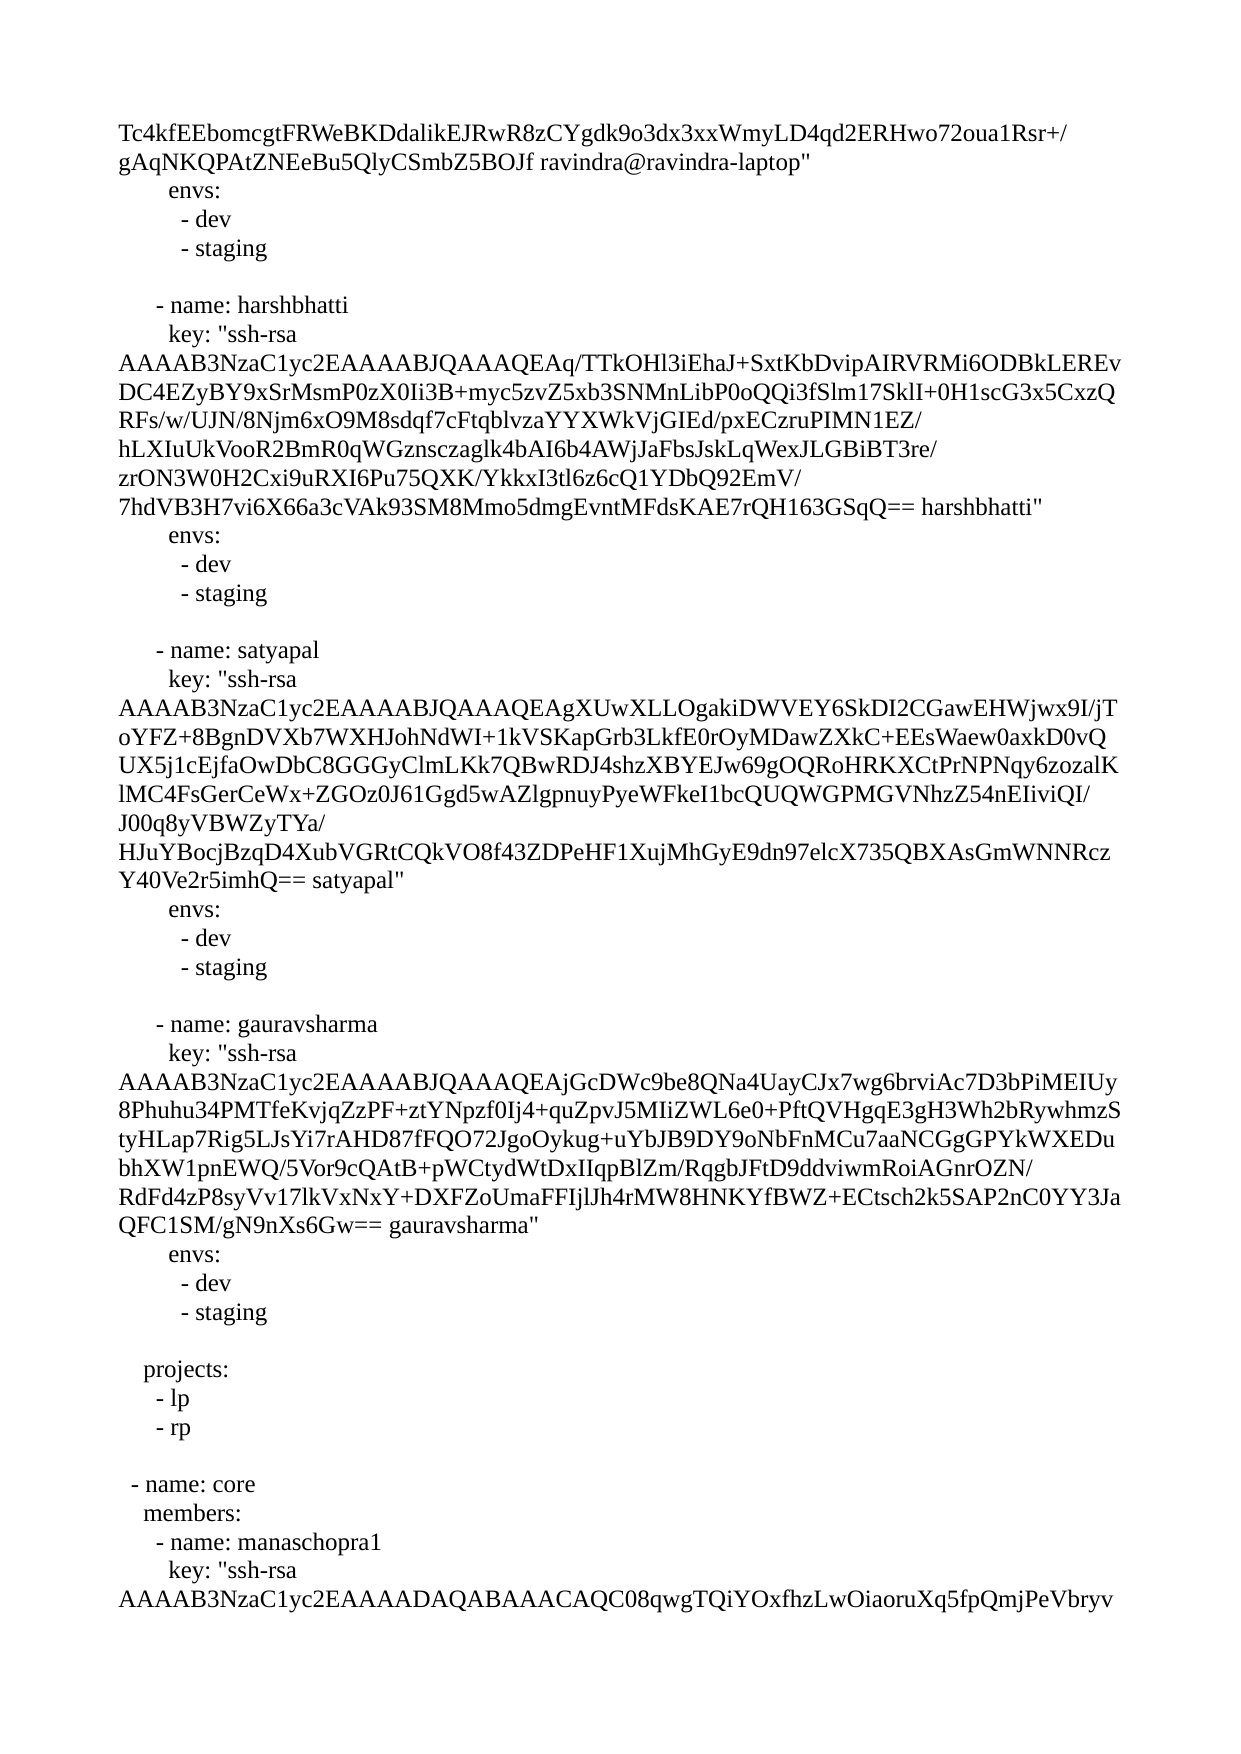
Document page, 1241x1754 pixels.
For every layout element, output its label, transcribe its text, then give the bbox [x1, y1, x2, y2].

text - staging [118, 578, 1122, 607]
text - dev [118, 923, 1122, 952]
text - staging [118, 1297, 1122, 1326]
text - rp [118, 1412, 1122, 1441]
text key: "ssh-rsa AAAAB3NzaC1yc2EAAAABJQAAAQEAq/TTkOHl3iEhaJ+SxtKbDvipAIRVRMi6ODBkLEREvDC4EZyBY9xSrMsmP0zX0Ii3B+myc5zvZ5xb3SNMnLibP0oQQi3fSlm17SklI+0H1scG3x5CxzQRFs/w/UJN/8Njm6xO9M8sdqf7cFtqblvzaYYXWkVjGIEd/pxECzruPIMN1EZ/hLXIuUkVooR2BmR0qWGznsczaglk4bAI6b4AWjJaFbsJskLqWexJLGBiBT3re/zrON3W0H2Cxi9uRXI6Pu75QXK/YkkxI3tl6z6cQ1YDbQ92EmV/7hdVB3H7vi6X66a3cVAk93SM8Mmo5dmgEvntMFdsKAE7rQH163GSqQ== harshbhatti" [118, 319, 1122, 521]
text - dev [118, 549, 1122, 578]
text envs: [118, 521, 1122, 549]
text - name: core [118, 1469, 1122, 1498]
text - lp [118, 1383, 1122, 1412]
text members: [118, 1498, 1122, 1527]
text - name: gauravsharma [118, 1009, 1122, 1038]
text - dev [118, 1268, 1122, 1297]
text - staging [118, 952, 1122, 981]
text key: "ssh-rsa AAAAB3NzaC1yc2EAAAABJQAAAQEAjGcDWc9be8QNa4UayCJx7wg6brviAc7D3bPiMEIUy8Phuhu34PMTfeKvjqZzPF+ztYNpzf0Ij4+quZpvJ5MIiZWL6e0+PftQVHgqE3gH3Wh2bRywhmzStyHLap7Rig5LJsYi7rAHD87fFQO72JgoOykug+uYbJB9DY9oNbFnMCu7aaNCGgGPYkWXEDubhXW1pnEWQ/5Vor9cQAtB+pWCtydWtDxIIqpBlZm/RqgbJFtD9ddviwmRoiAGnrOZN/RdFd4zP8syVv17lkVxNxY+DXFZoUmaFFIjlJh4rMW8HNKYfBWZ+ECtsch2k5SAP2nC0YY3JaQFC1SM/gN9nXs6Gw== gauravsharma" [118, 1038, 1122, 1239]
text Tc4kfEEbomcgtFRWeBKDdalikEJRwR8zCYgdk9o3dx3xxWmyLD4qd2ERHwo72oua1Rsr+/gAqNKQPAtZNEeBu5QlyCSmbZ5BOJf ravindra@ravindra-laptop" [118, 118, 1122, 176]
text - staging [118, 233, 1122, 262]
text - dev [118, 204, 1122, 233]
text envs: [118, 1239, 1122, 1268]
text key: "ssh-rsa AAAAB3NzaC1yc2EAAAABJQAAAQEAgXUwXLLOgakiDWVEY6SkDI2CGawEHWjwx9I/jToYFZ+8BgnDVXb7WXHJohNdWI+1kVSKapGrb3LkfE0rOyMDawZXkC+EEsWaew0axkD0vQUX5j1cEjfaOwDbC8GGGyClmLKk7QBwRDJ4shzXBYEJw69gOQRoHRKXCtPrNPNqy6zozalKlMC4FsGerCeWx+ZGOz0J61Ggd5wAZlgpnuyPyeWFkeI1bcQUQWGPMGVNhzZ54nEIiviQI/J00q8yVBWZyTYa/HJuYBocjBzqD4XubVGRtCQkVO8f43ZDPeHF1XujMhGyE9dn97elcX735QBXAsGmWNNRczY40Ve2r5imhQ== satyapal" [118, 664, 1122, 894]
text - name: harshbhatti [118, 291, 1122, 319]
text - name: satyapal [118, 636, 1122, 664]
text projects: [118, 1354, 1122, 1383]
text key: "ssh-rsa AAAAB3NzaC1yc2EAAAADAQABAAACAQC08qwgTQiYOxfhzLwOiaoruXq5fpQmjPeVbryv [118, 1556, 1122, 1613]
text envs: [118, 176, 1122, 204]
text envs: [118, 894, 1122, 923]
text - name: manaschopra1 [118, 1527, 1122, 1556]
